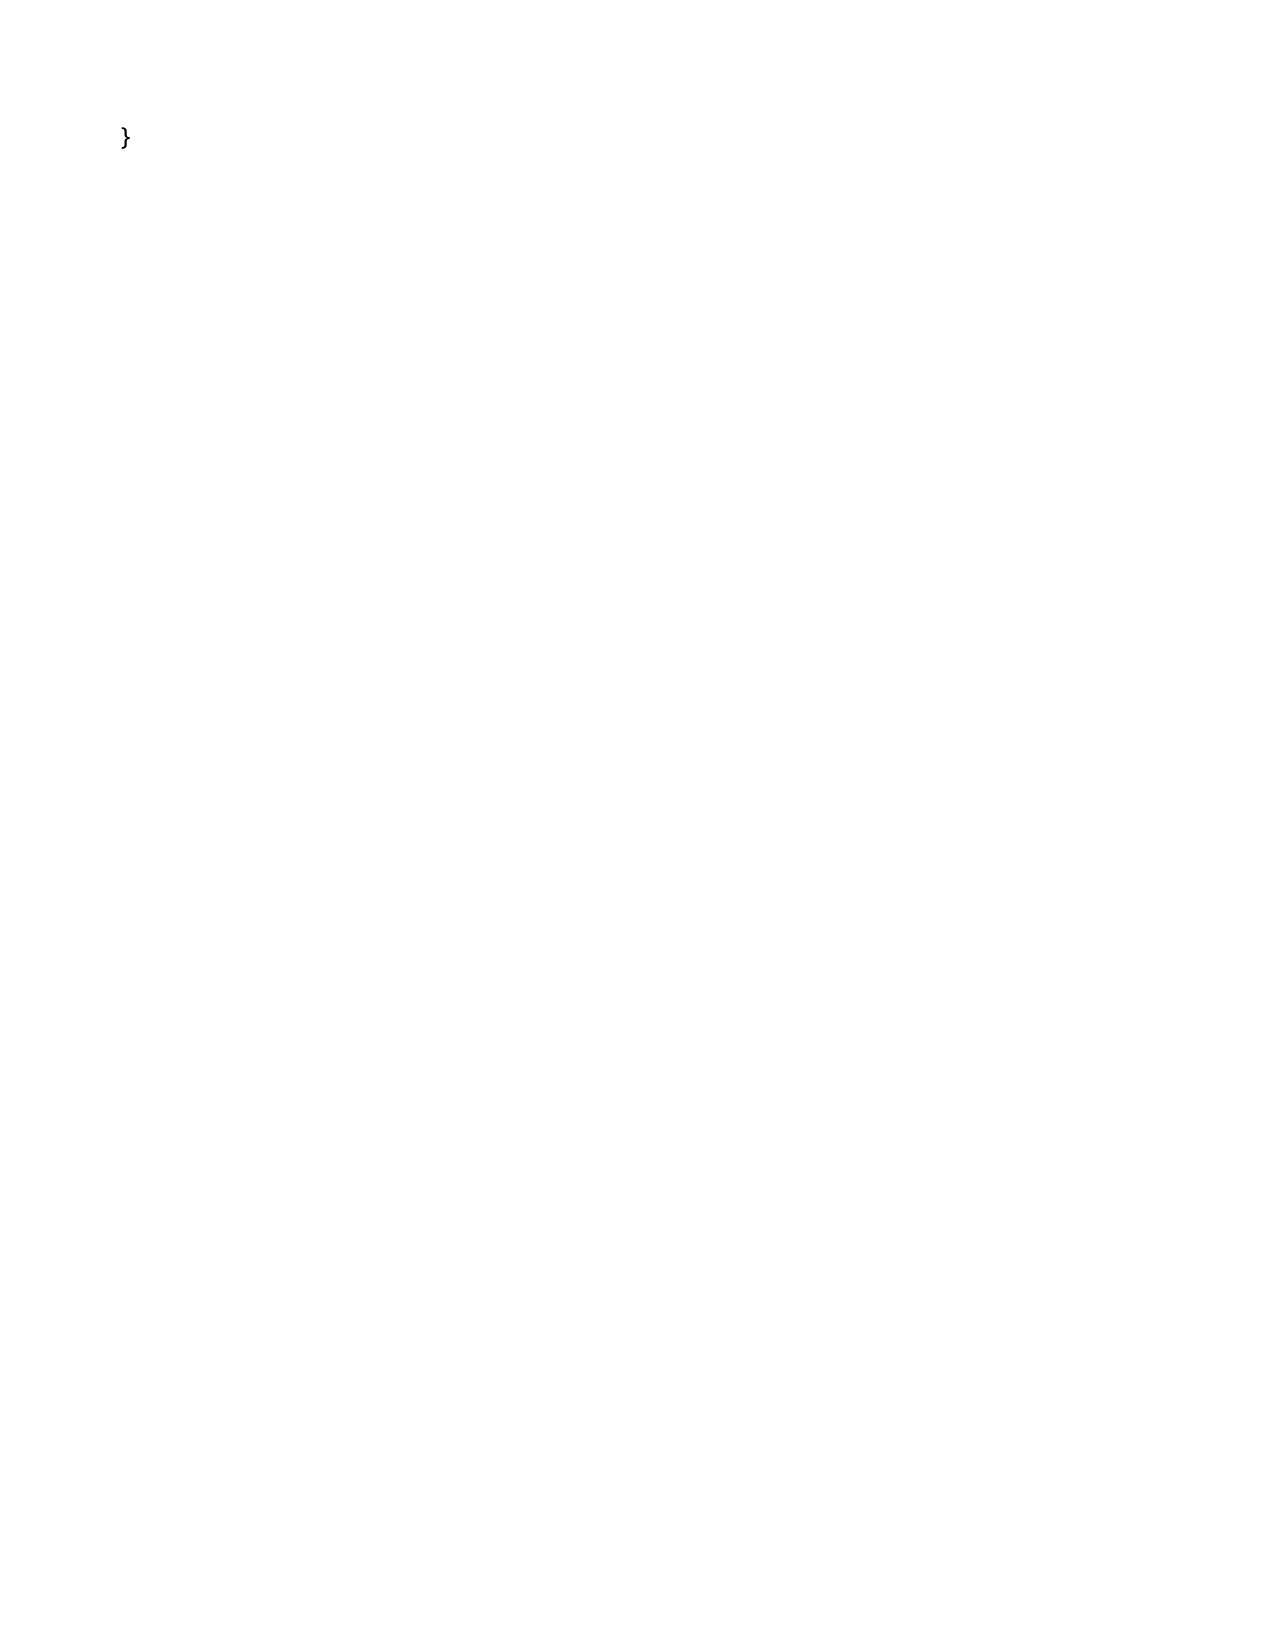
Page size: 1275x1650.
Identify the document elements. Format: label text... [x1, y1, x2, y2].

text } [118, 118, 1157, 152]
